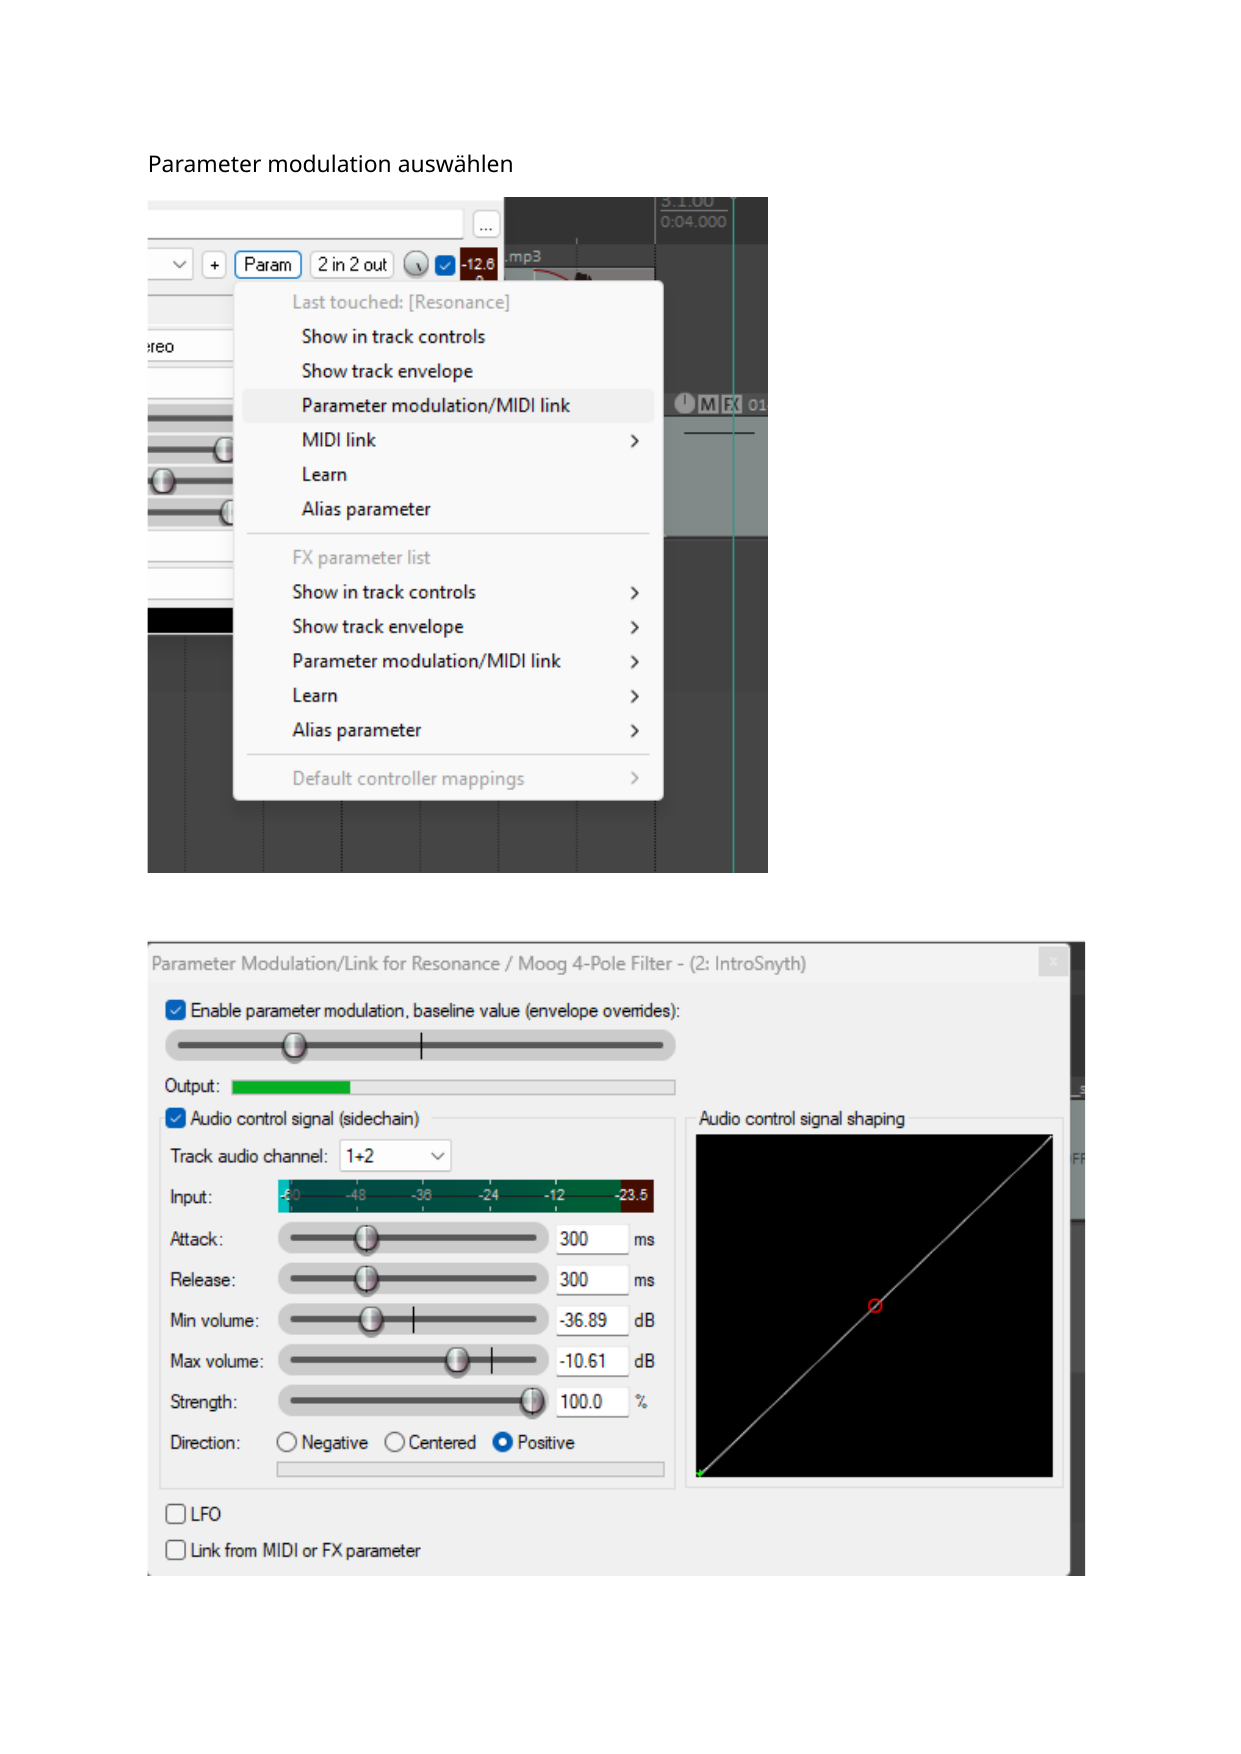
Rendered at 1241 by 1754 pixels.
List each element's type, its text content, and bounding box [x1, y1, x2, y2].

text Parameter modulation auswählen [148, 148, 1093, 179]
